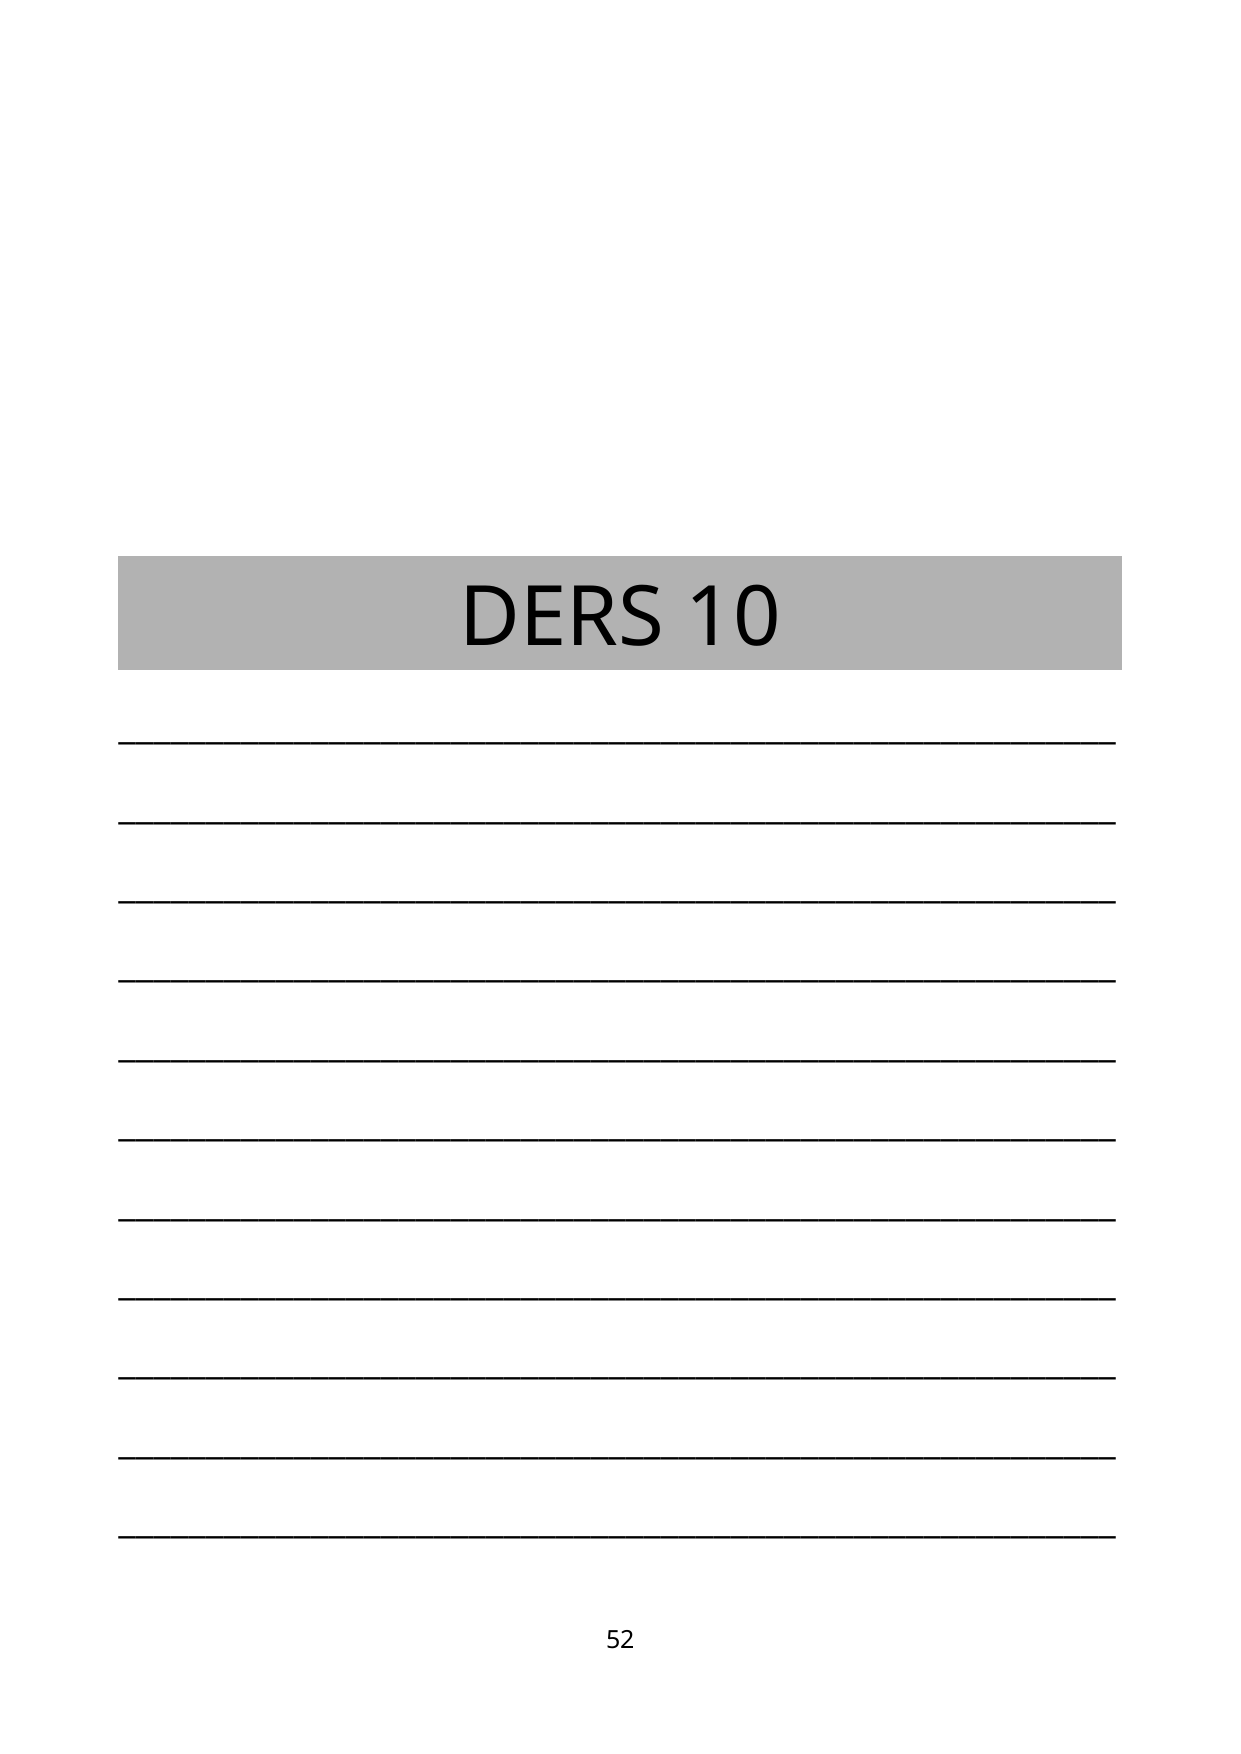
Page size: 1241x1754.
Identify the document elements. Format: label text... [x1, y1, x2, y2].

text _________________________________________________________ [118, 789, 1122, 829]
text _________________________________________________________ [118, 1106, 1122, 1146]
text _________________________________________________________ [118, 1503, 1122, 1543]
text _________________________________________________________ [118, 1344, 1122, 1384]
text DERS 10 [118, 556, 1122, 670]
text _________________________________________________________ [118, 948, 1122, 987]
text _________________________________________________________ [118, 1186, 1122, 1226]
text _________________________________________________________ [118, 868, 1122, 908]
text _________________________________________________________ [118, 1424, 1122, 1464]
text _________________________________________________________ [118, 1265, 1122, 1305]
text _________________________________________________________ [118, 1027, 1122, 1067]
text _________________________________________________________ [118, 709, 1122, 749]
